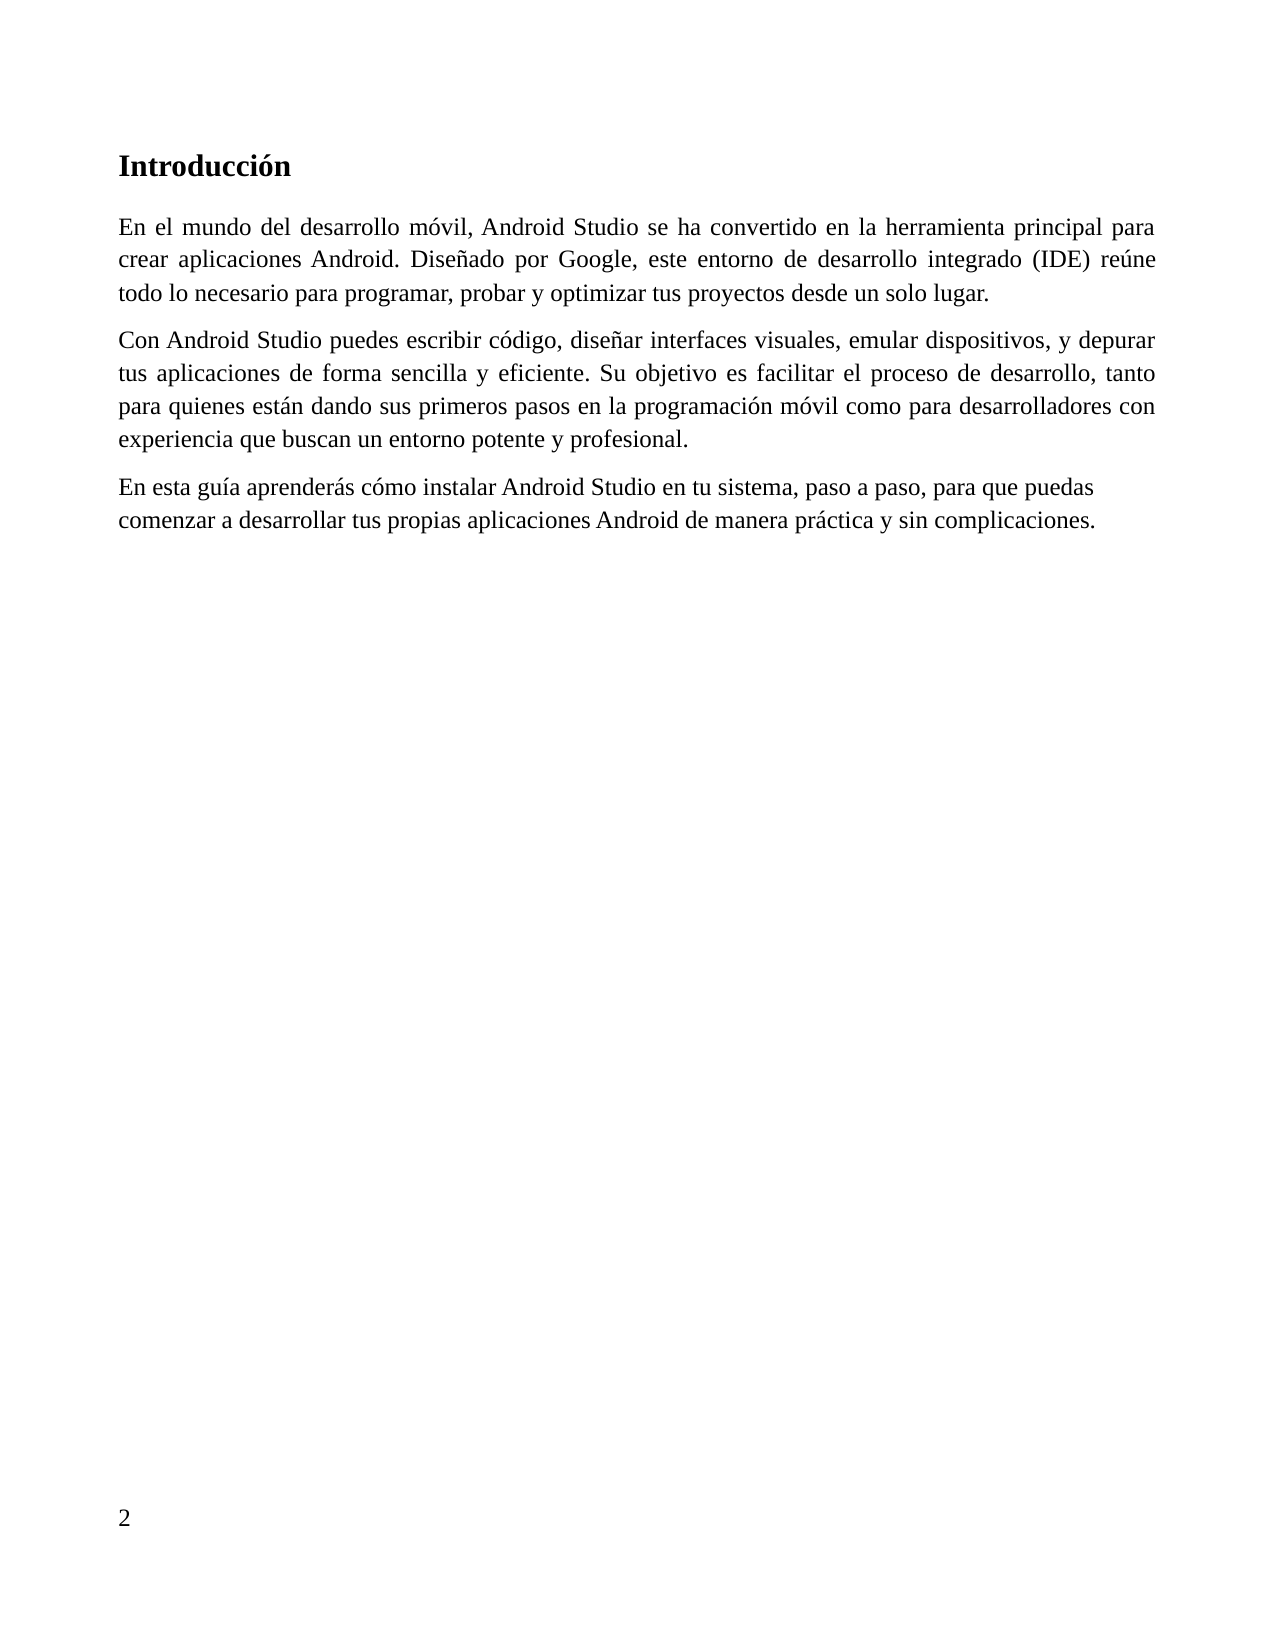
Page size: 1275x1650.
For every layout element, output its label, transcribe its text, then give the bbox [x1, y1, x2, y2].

text En el mundo del desarrollo móvil, Android Studio se ha convertido en la herramienta principal para crear aplicaciones Android. Diseñado por Google, este entorno de desarrollo integrado (IDE) reúne todo lo necesario para programar, probar y optimizar tus proyectos desde un solo lugar. [118, 212, 1157, 306]
text En esta guía aprenderás cómo instalar Android Studio en tu sistema, paso a paso, para que puedas comenzar a desarrollar tus propias aplicaciones Android de manera práctica y sin complicaciones. [118, 472, 1157, 534]
text Con Android Studio puedes escribir código, diseñar interfaces visuales, emular dispositivos, y depurar tus aplicaciones de forma sencilla y eficiente. Su objetivo es facilitar el proceso de desarrollo, tanto para quienes están dando sus primeros pasos en la programación móvil como para desarrolladores con experiencia que buscan un entorno potente y profesional. [118, 325, 1157, 453]
text Introducción [118, 147, 1157, 183]
